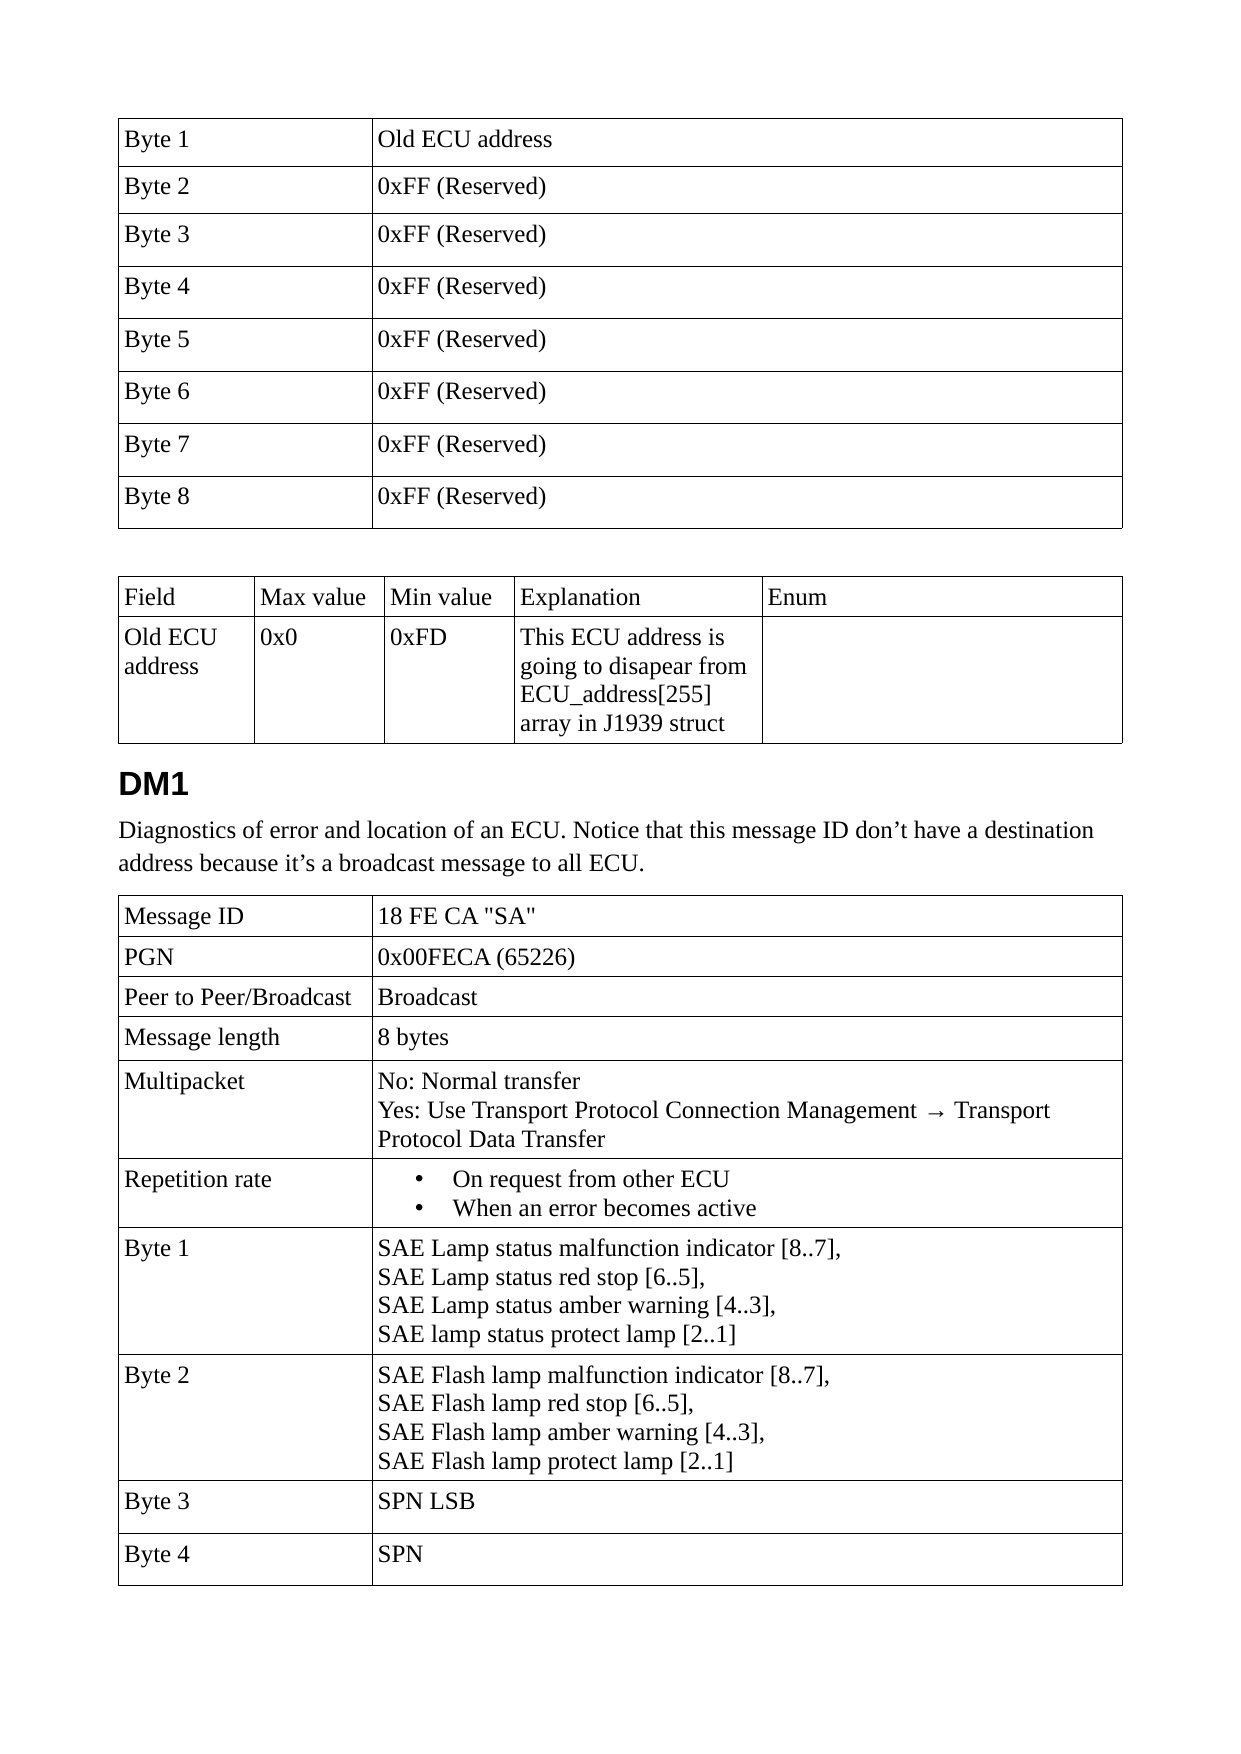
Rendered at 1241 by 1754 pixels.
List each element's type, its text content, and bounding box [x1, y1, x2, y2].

table_cell Repetition rate [119, 1159, 372, 1227]
table_header Field [119, 577, 254, 616]
table_cell 0xFF (Reserved) [373, 214, 1122, 266]
table_cell No: Normal transfer Yes: Use Transport Protocol Connection Management → Transport Protocol Data Transfer [373, 1061, 1122, 1158]
table_header Message ID [119, 896, 372, 936]
table_cell [763, 617, 1122, 743]
table_cell Byte 1 [119, 119, 372, 166]
table_header Enum [763, 577, 1122, 616]
table_cell Byte 8 [119, 477, 372, 528]
table_cell This ECU address is going to disapear from ECU_address[255] array in J1939 struct [515, 617, 762, 743]
table_cell PGN [119, 937, 372, 976]
table_cell 0x00FECA (65226) [373, 937, 1122, 976]
table_cell SAE Flash lamp malfunction indicator [8..7], SAE Flash lamp red stop [6..5], SAE Flash lamp amber warning [4..3], SAE Flash lamp protect lamp [2..1] [373, 1355, 1122, 1480]
table_cell 8 bytes [373, 1017, 1122, 1060]
table_cell Byte 3 [119, 1481, 372, 1533]
table_header 18 FE CA "SA" [373, 896, 1122, 936]
table_cell Byte 2 [119, 167, 372, 213]
table_cell Byte 4 [119, 1534, 372, 1585]
table_cell On request from other ECU When an error becomes active [373, 1159, 1122, 1227]
table_cell Old ECU address [373, 119, 1122, 166]
table_cell Byte 4 [119, 267, 372, 318]
table_cell Byte 3 [119, 214, 372, 266]
table_cell 0xFF (Reserved) [373, 319, 1122, 371]
subtitle DM1 [118, 764, 1122, 802]
table_cell Byte 5 [119, 319, 372, 371]
table_cell Old ECU address [119, 617, 254, 743]
table_header Min value [385, 577, 514, 616]
table_cell Broadcast [373, 977, 1122, 1016]
table_cell SPN LSB [373, 1481, 1122, 1533]
table_cell Byte 7 [119, 424, 372, 476]
table_cell Peer to Peer/Broadcast [119, 977, 372, 1016]
table_cell Message length [119, 1017, 372, 1060]
table_cell Multipacket [119, 1061, 372, 1158]
table_cell 0xFF (Reserved) [373, 477, 1122, 528]
table_header Max value [255, 577, 384, 616]
table_cell 0xFF (Reserved) [373, 424, 1122, 476]
table_cell Byte 6 [119, 372, 372, 423]
table_cell 0x0 [255, 617, 384, 743]
table_cell SAE Lamp status malfunction indicator [8..7], SAE Lamp status red stop [6..5], SAE Lamp status amber warning [4..3], SAE lamp status protect lamp [2..1] [373, 1228, 1122, 1354]
table_cell 0xFF (Reserved) [373, 167, 1122, 213]
table_cell 0xFD [385, 617, 514, 743]
table_cell SPN [373, 1534, 1122, 1585]
table_cell Byte 2 [119, 1355, 372, 1480]
table_cell 0xFF (Reserved) [373, 267, 1122, 318]
table_cell 0xFF (Reserved) [373, 372, 1122, 423]
table_cell Byte 1 [119, 1228, 372, 1354]
table_header Explanation [515, 577, 762, 616]
text Diagnostics of error and location of an ECU. Notice that this message ID don’t have a destination address because it’s a broadcast message to all ECU. [118, 815, 1122, 877]
